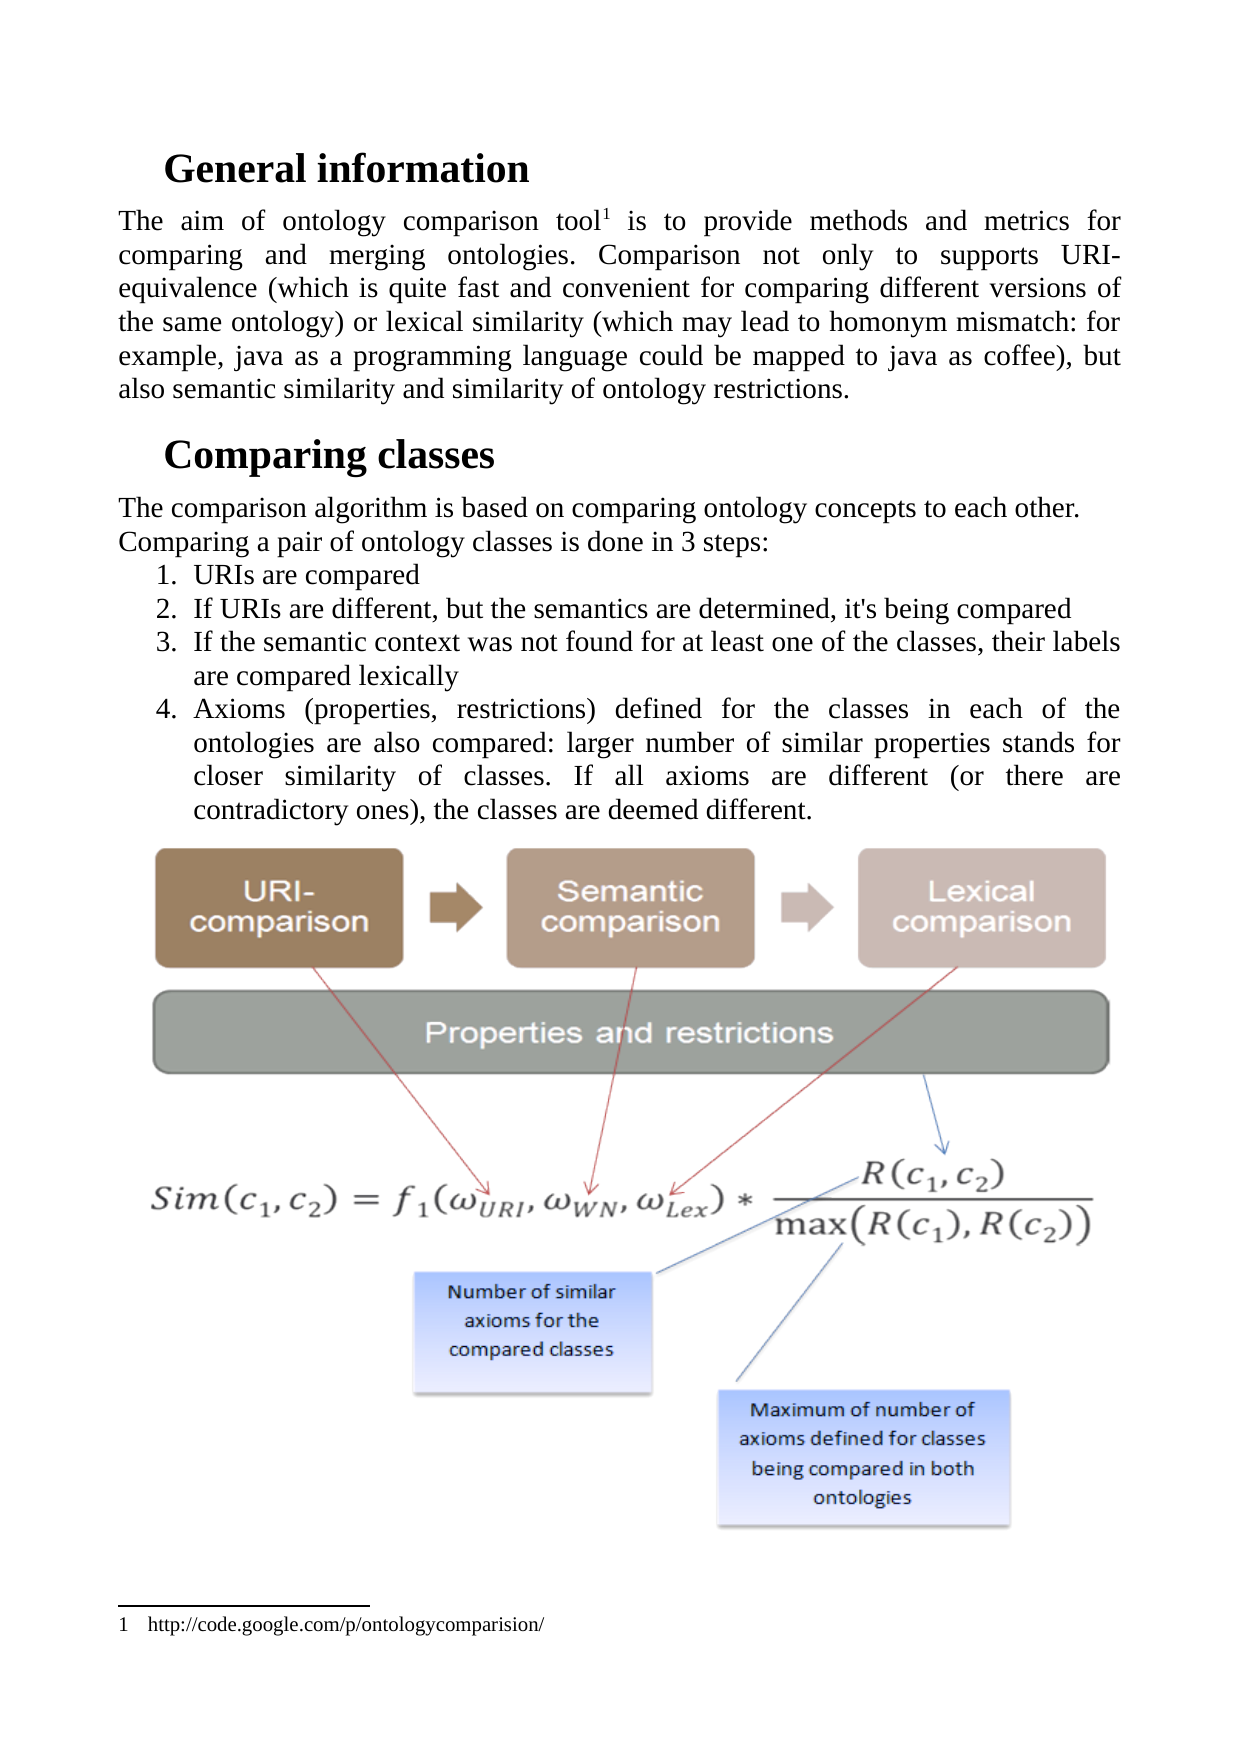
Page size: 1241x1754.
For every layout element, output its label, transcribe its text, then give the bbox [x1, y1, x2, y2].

list If the semantic context was not found for at least one of the classes, their labels are compared lexically [156, 624, 1122, 691]
text Comparing a pair of ontology classes is done in 3 steps: [118, 524, 1122, 557]
text http://code.google.com/p/ontologycomparision/ [118, 1612, 1122, 1636]
list URIs are compared [156, 557, 1122, 591]
text The comparison algorithm is based on comparing ontology concepts to each other. [118, 490, 1122, 524]
table_header [1010, 826, 1122, 831]
subtitle General information [118, 143, 1122, 191]
list Axioms (properties, restrictions) defined for the classes in each of the ontologies are also compared: larger number of similar properties stands for closer similarity of classes. If all axioms are different (or there are contradictory ones), the classes are deemed different. [156, 691, 1122, 826]
subtitle Comparing classes [118, 430, 1122, 478]
text The aim of ontology comparison tool is to provide methods and metrics for comparing and merging ontologies. Comparison not only to supports URI-equivalence (which is quite fast and convenient for comparing different versions of the same ontology) or lexical similarity (which may lead to homonym mismatch: for example, java as a programming language could be mapped to java as coffee), but also semantic similarity and similarity of ontology restrictions. [118, 203, 1122, 405]
picture [125, 831, 1122, 1546]
table_header [1010, 1546, 1122, 1597]
table_header [118, 826, 1010, 1597]
list If URIs are different, but the semantics are determined, it's being compared [156, 591, 1122, 624]
